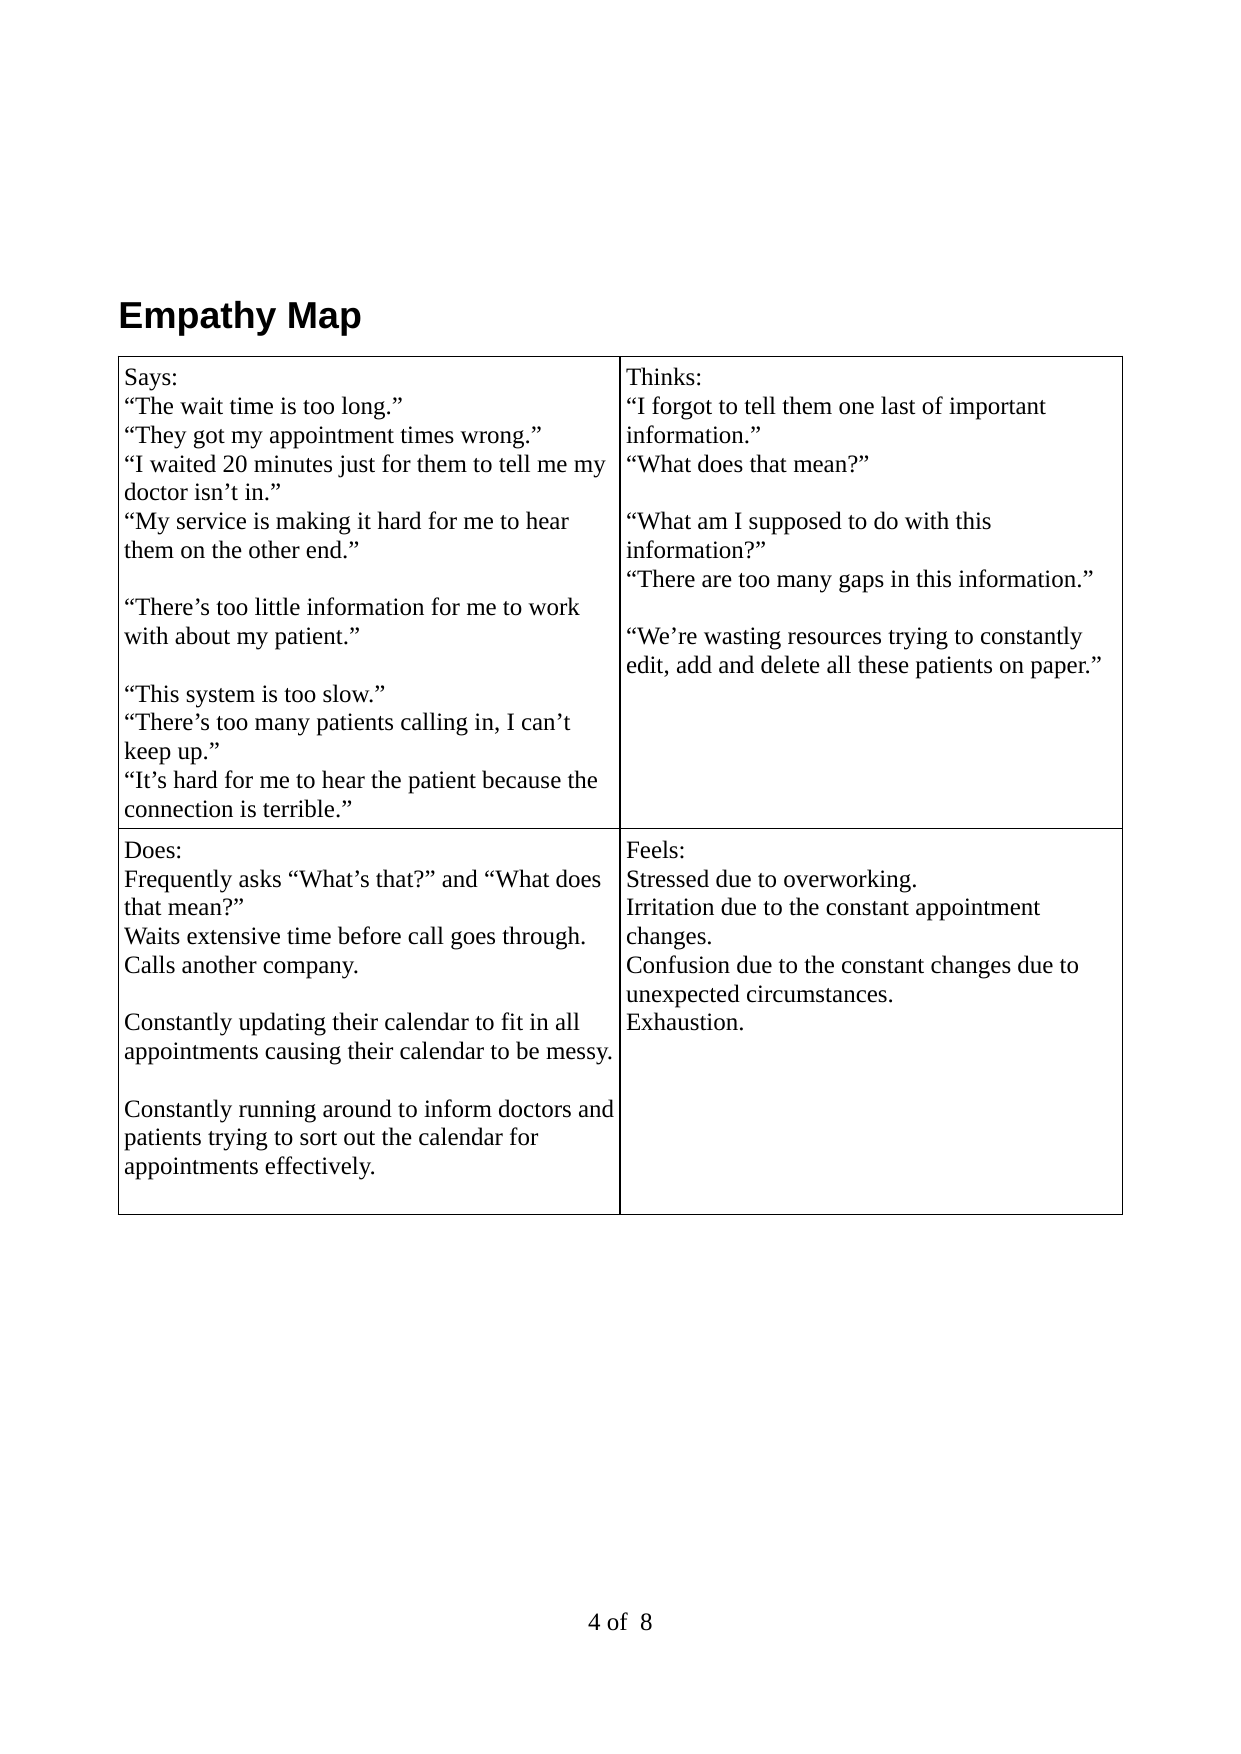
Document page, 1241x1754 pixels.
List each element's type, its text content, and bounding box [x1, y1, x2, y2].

table_header Thinks: “I forgot to tell them one last of important information.” “What does that mean?” “What am I supposed to do with this information?” “There are too many gaps in this information.” “We’re wasting resources trying to constantly edit, add and delete all these patients on paper.” [621, 357, 1122, 828]
table_cell Feels: Stressed due to overworking. Irritation due to the constant appointment changes. Confusion due to the constant changes due to unexpected circumstances. Exhaustion. [621, 829, 1122, 1214]
table_cell Does: Frequently asks “What’s that?” and “What does that mean?” Waits extensive time before call goes through. Calls another company. Constantly updating their calendar to fit in all appointments causing their calendar to be messy. Constantly running around to inform doctors and patients trying to sort out the calendar for appointments effectively. [119, 829, 619, 1214]
table_header Says: “The wait time is too long.” “They got my appointment times wrong.” “I waited 20 minutes just for them to tell me my doctor isn’t in.” “My service is making it hard for me to hear them on the other end.” “There’s too little information for me to work with about my patient.” “This system is too slow.” “There’s too many patients calling in, I can’t keep up.” “It’s hard for me to hear the patient because the connection is terrible.” [119, 357, 619, 828]
subtitle Empathy Map [118, 293, 1122, 336]
